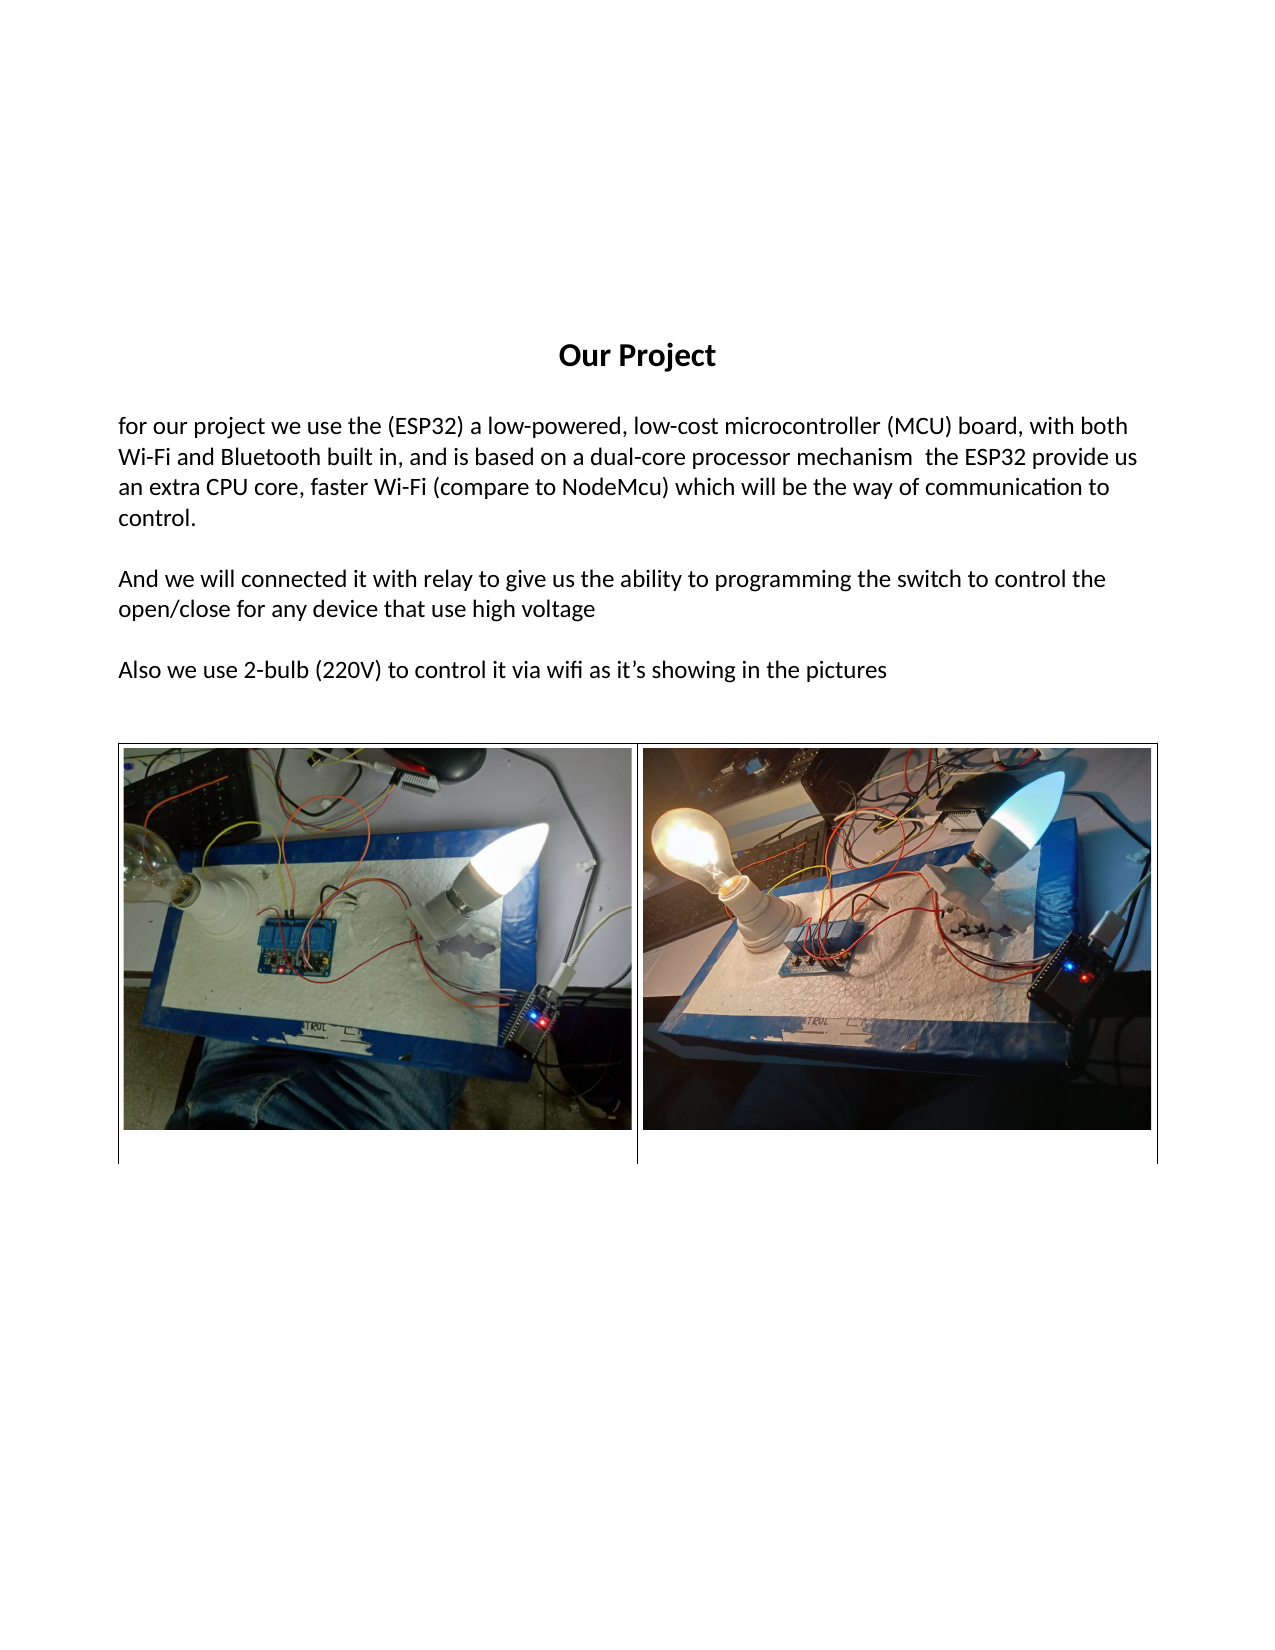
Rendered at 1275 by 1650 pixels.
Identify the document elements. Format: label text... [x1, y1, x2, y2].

text Our Project [118, 334, 1157, 374]
text for our project we use the (ESP32) a low-powered, low-cost microcontroller (MCU) board, with both Wi-Fi and Bluetooth built in, and is based on a dual-core processor mechanism the ESP32 provide us an extra CPU core, faster Wi-Fi (compare to NodeMcu) which will be the way of communication to control. [118, 410, 1157, 532]
text Also we use 2-bulb (220V) to control it via wifi as it’s showing in the pictures [118, 654, 1157, 685]
picture [643, 748, 1152, 1130]
text And we will connected it with relay to give us the ability to programming the switch to control the open/close for any device that use high voltage [118, 563, 1157, 624]
picture [123, 748, 632, 1130]
table_header [638, 744, 1157, 1164]
table_header [119, 744, 637, 1164]
